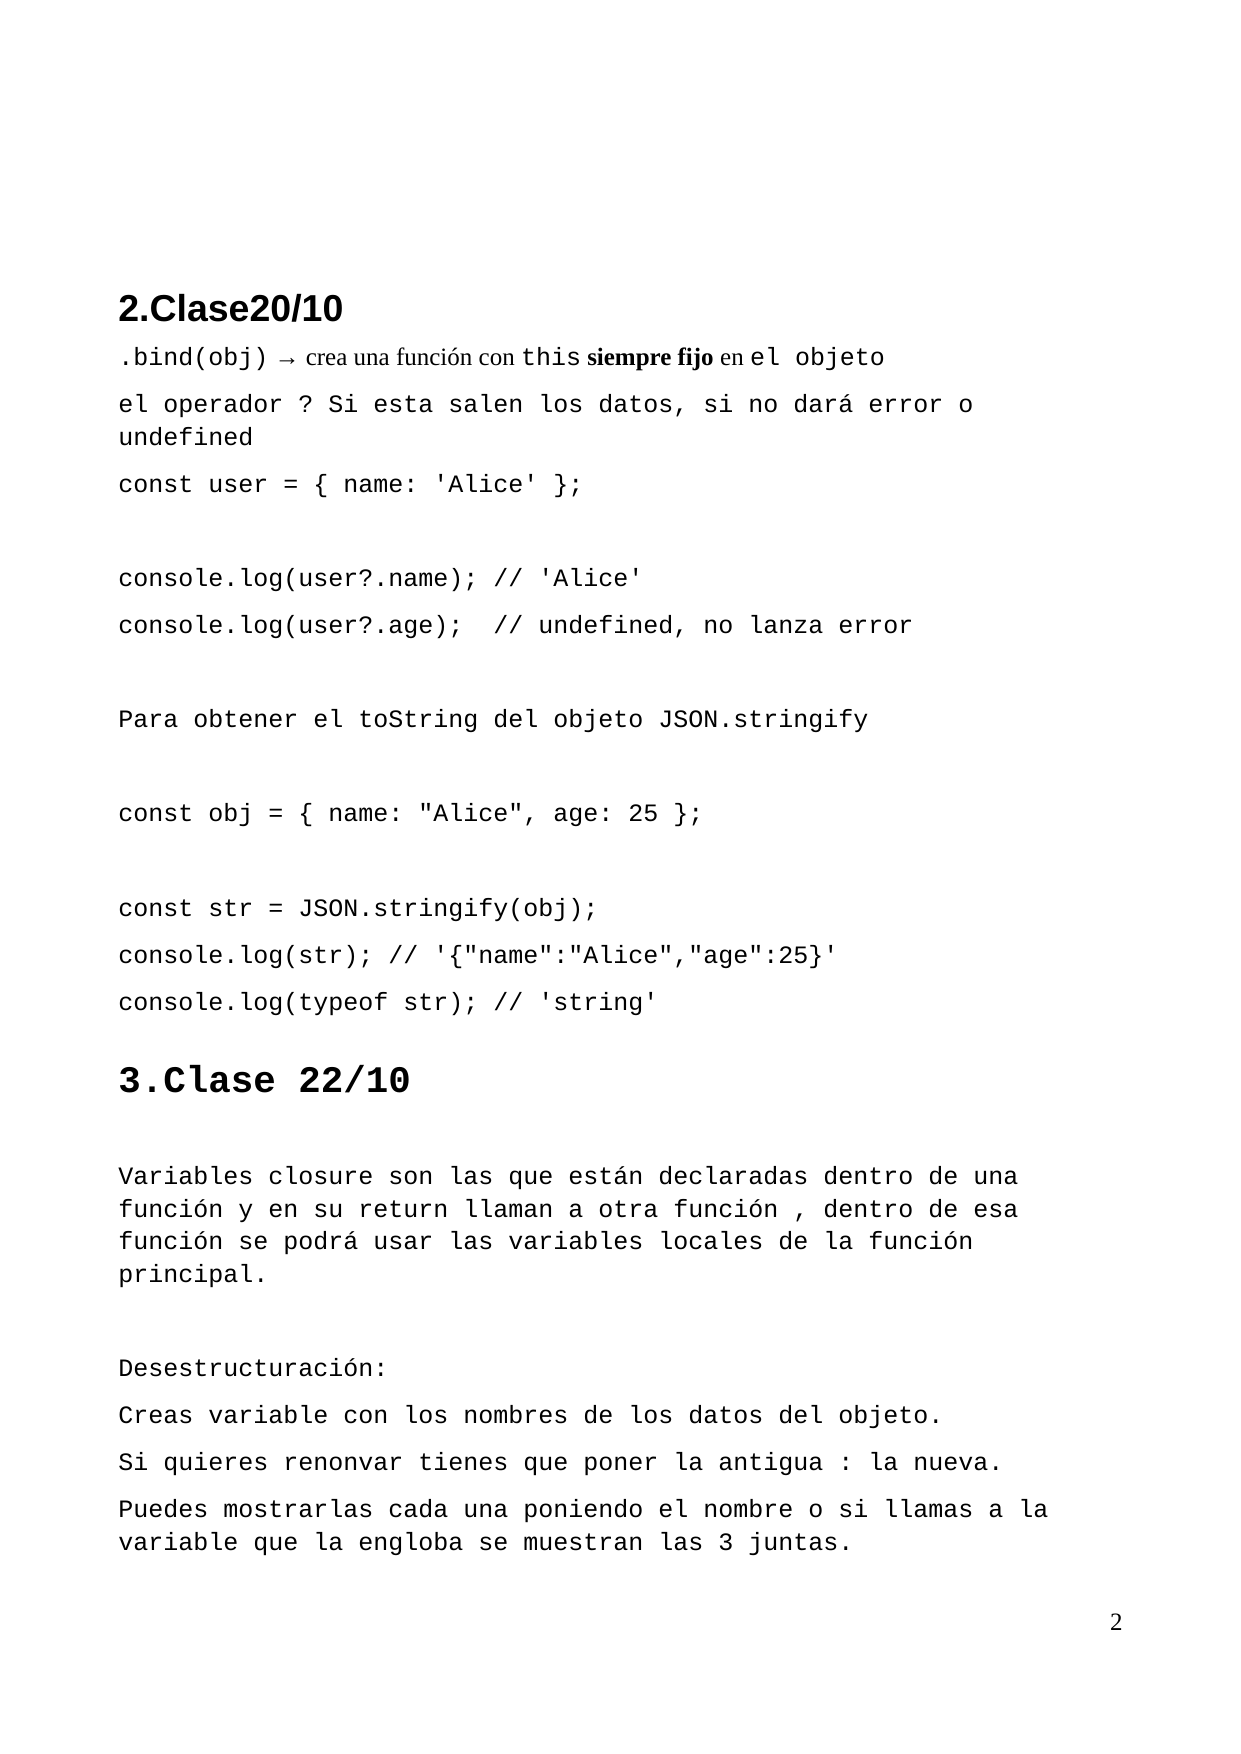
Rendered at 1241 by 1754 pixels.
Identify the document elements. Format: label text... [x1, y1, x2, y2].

text console.log(user?.age); // undefined, no lanza error [118, 612, 1122, 641]
subtitle 2.Clase20/10 [118, 286, 1122, 329]
text Variables closure son las que están declaradas dentro de una función y en su return llaman a otra función , dentro de esa función se podrá usar las variables locales de la función principal. [118, 1164, 1122, 1289]
text Si quieres renonvar tienes que poner la antigua : la nueva. [118, 1450, 1122, 1478]
text Para obtener el toString del objeto JSON.stringify [118, 707, 1122, 735]
text Puedes mostrarlas cada una poniendo el nombre o si llamas a la variable que la engloba se muestran las 3 juntas. [118, 1497, 1122, 1558]
text const str = JSON.stringify(obj); [118, 895, 1122, 924]
text .bind(obj) → crea una función con this siempre fijo en el objeto [118, 342, 1122, 372]
text el operador ? Si esta salen los datos, si no dará error o undefined [118, 392, 1122, 452]
subtitle 3.Clase 22/10 [118, 1062, 1122, 1104]
text Desestructuración: [118, 1356, 1122, 1384]
text const user = { name: 'Alice' }; [118, 471, 1122, 499]
text console.log(typeof str); // 'string' [118, 989, 1122, 1018]
text console.log(user?.name); // 'Alice' [118, 565, 1122, 594]
text console.log(str); // '{"name":"Alice","age":25}' [118, 942, 1122, 971]
text Creas variable con los nombres de los datos del objeto. [118, 1403, 1122, 1431]
text const obj = { name: "Alice", age: 25 }; [118, 801, 1122, 829]
